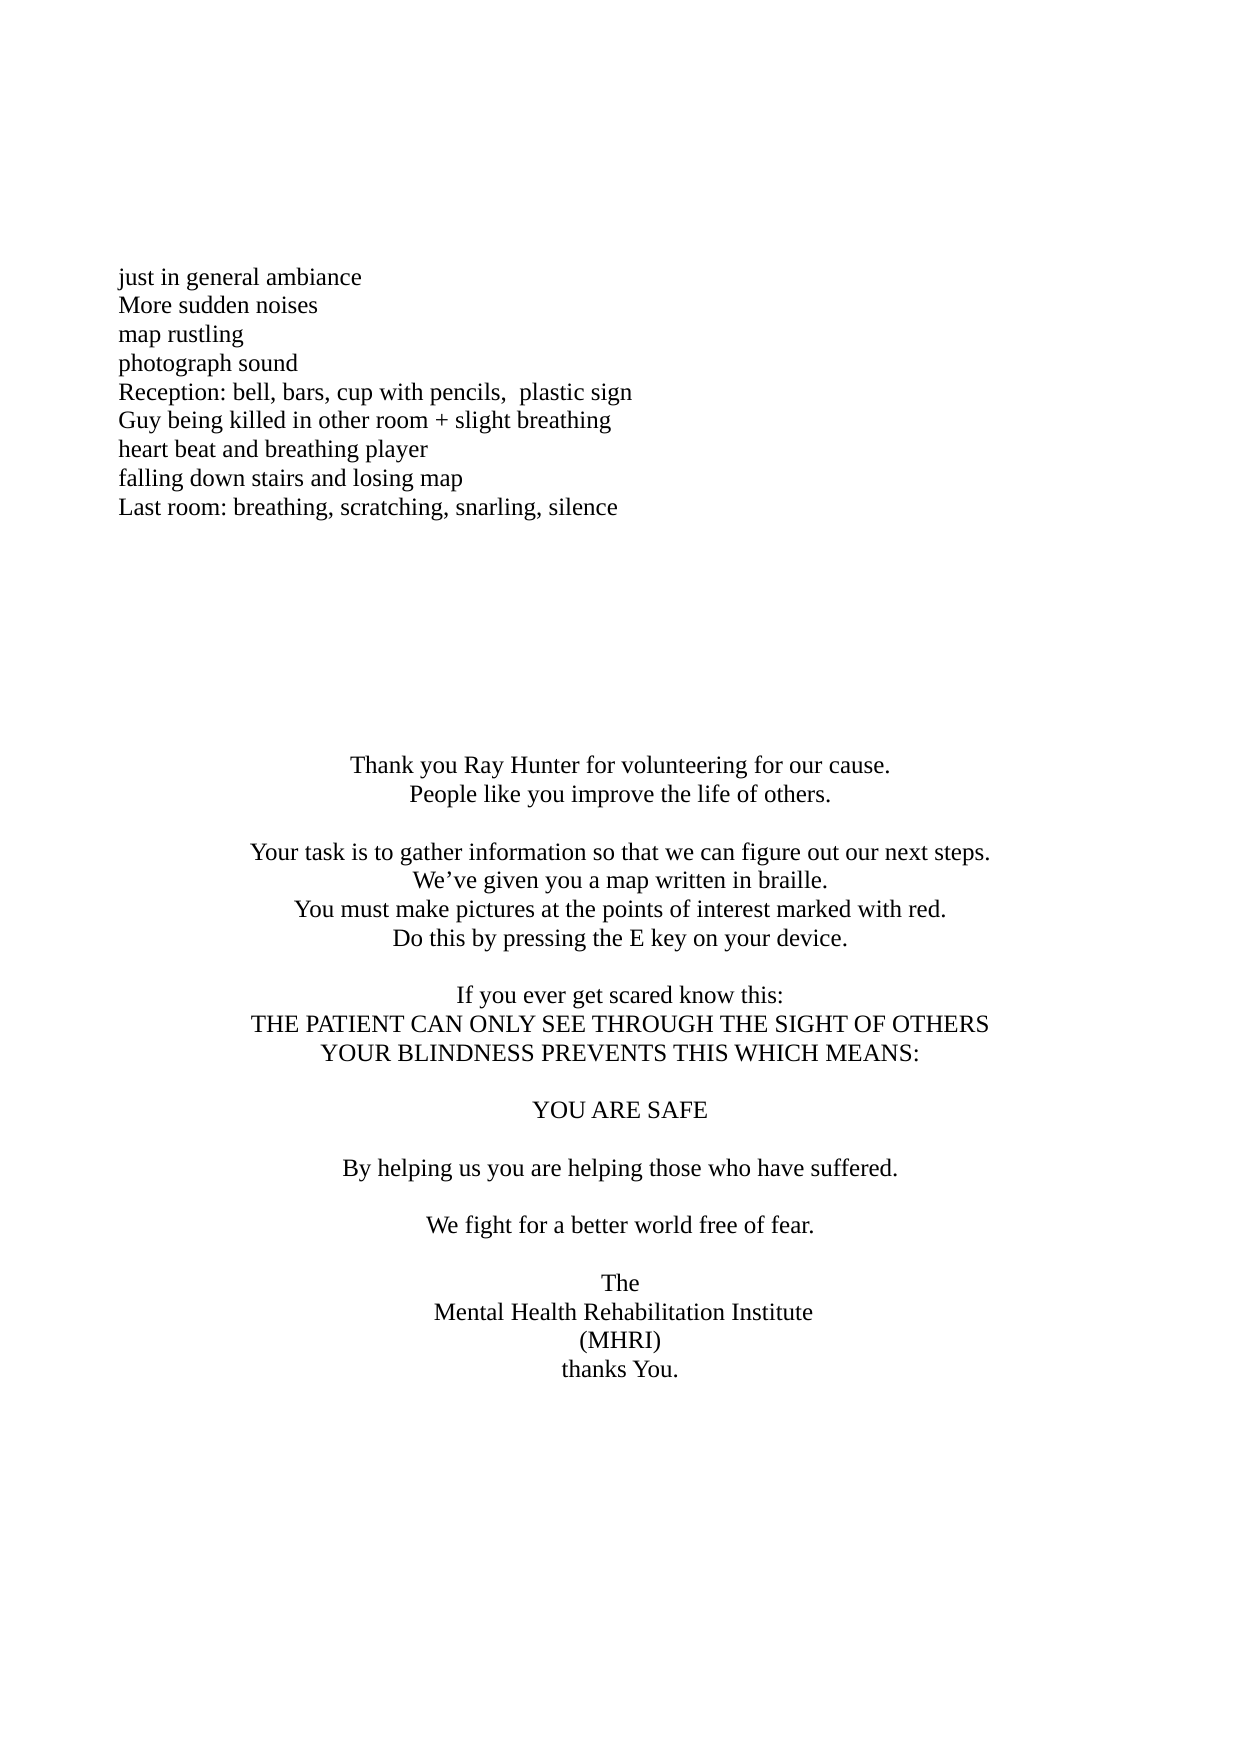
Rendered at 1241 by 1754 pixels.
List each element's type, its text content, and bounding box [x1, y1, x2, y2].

text More sudden noises [118, 291, 1122, 319]
text Last room: breathing, scratching, snarling, silence [118, 492, 1122, 521]
text YOU ARE SAFE [118, 1096, 1122, 1124]
text just in general ambiance [118, 262, 1122, 291]
text thanks You. [118, 1354, 1122, 1383]
text By helping us you are helping those who have suffered. [118, 1153, 1122, 1182]
text Do this by pressing the E key on your device. [118, 923, 1122, 952]
text We’ve given you a map written in braille. [118, 866, 1122, 894]
text THE PATIENT CAN ONLY SEE THROUGH THE SIGHT OF OTHERS [118, 1009, 1122, 1038]
text (MHRI) [118, 1326, 1122, 1354]
text People like you improve the life of others. [118, 779, 1122, 808]
text We fight for a better world free of fear. [118, 1211, 1122, 1239]
text Reception: bell, bars, cup with pencils, plastic sign [118, 377, 1122, 406]
text Your task is to gather information so that we can figure out our next steps. [118, 837, 1122, 866]
text The [118, 1268, 1122, 1297]
text heart beat and breathing player [118, 434, 1122, 463]
text falling down stairs and losing map [118, 463, 1122, 492]
text Mental Health Rehabilitation Institute [118, 1297, 1122, 1326]
text You must make pictures at the points of interest marked with red. [118, 894, 1122, 923]
text Thank you Ray Hunter for volunteering for our cause. [118, 751, 1122, 779]
text photograph sound [118, 348, 1122, 377]
text map rustling [118, 319, 1122, 348]
text Guy being killed in other room + slight breathing [118, 406, 1122, 434]
text YOUR BLINDNESS PREVENTS THIS WHICH MEANS: [118, 1038, 1122, 1067]
text If you ever get scared know this: [118, 981, 1122, 1009]
